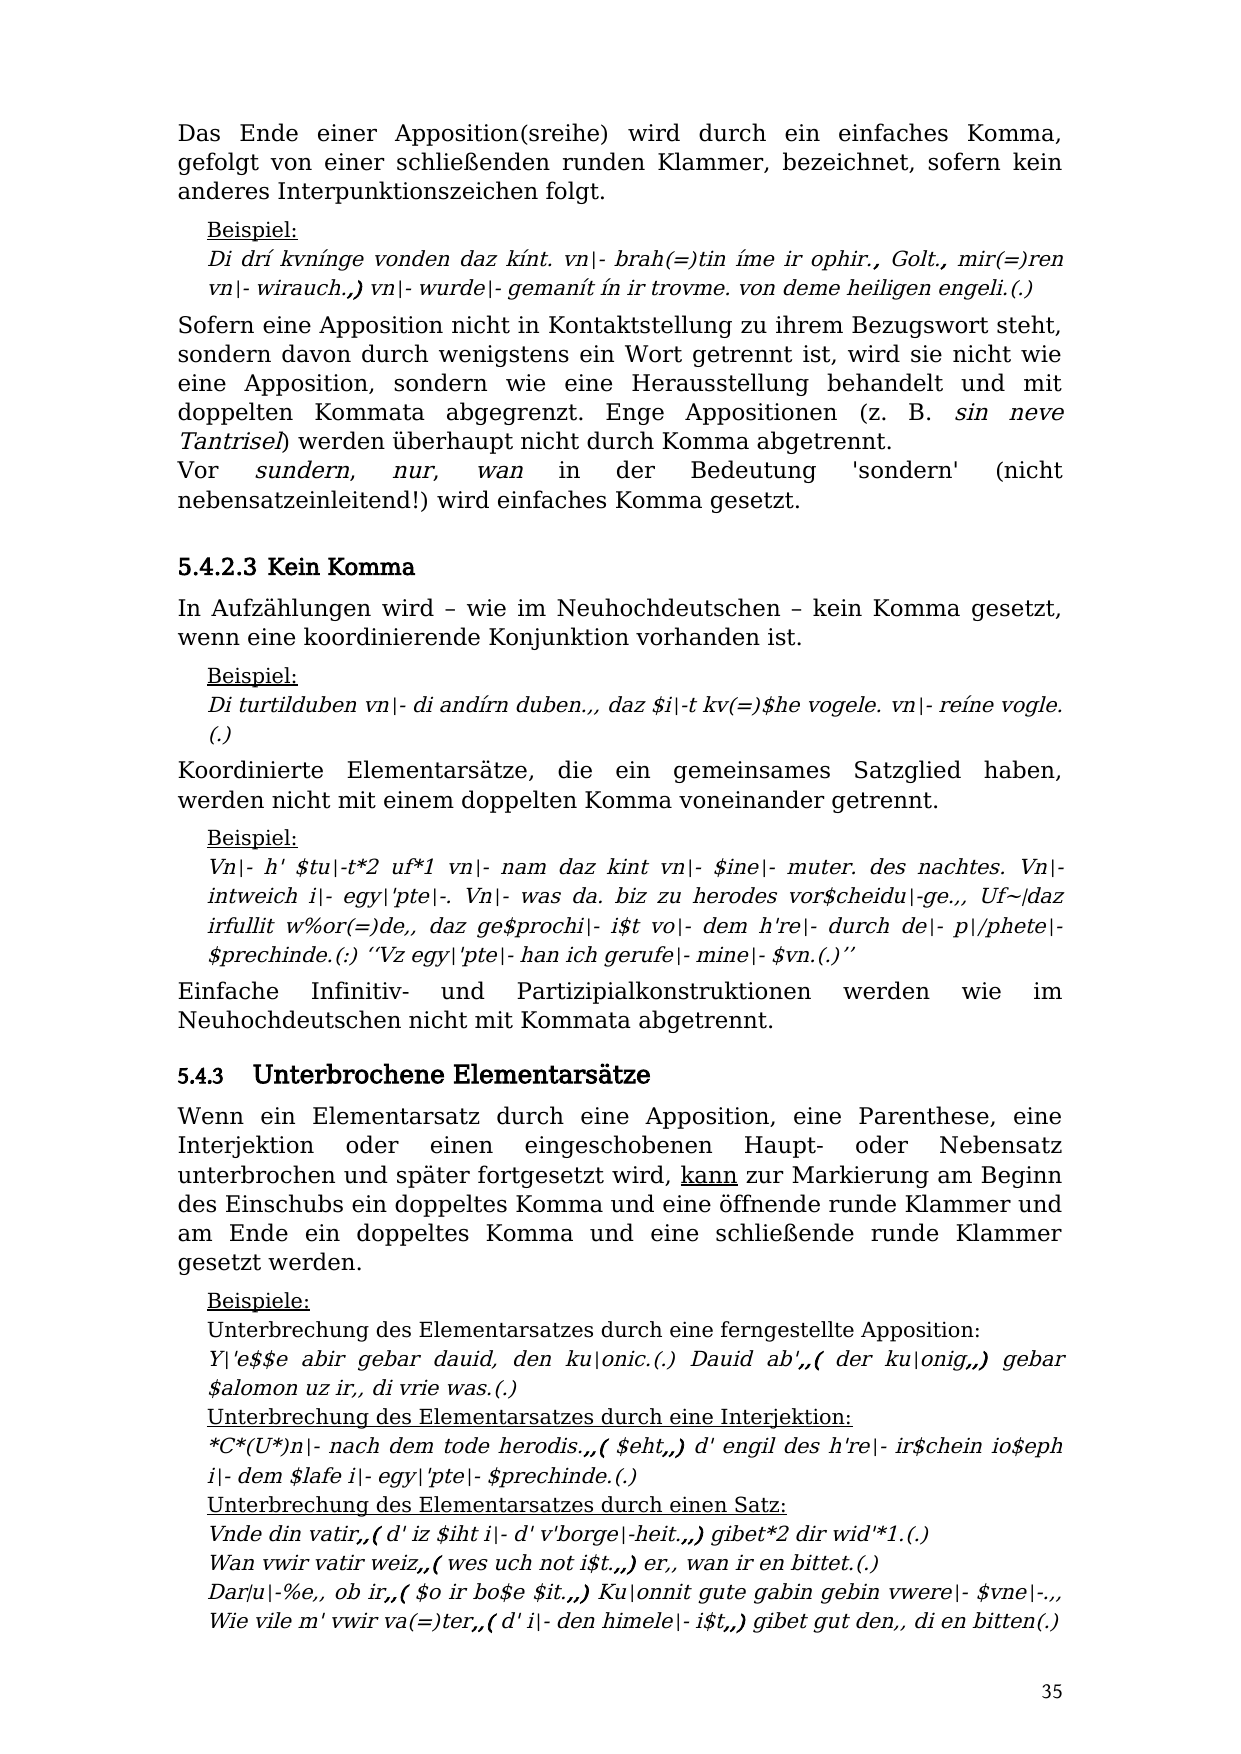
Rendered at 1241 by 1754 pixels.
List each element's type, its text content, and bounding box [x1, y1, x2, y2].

text Das Ende einer Apposition(sreihe) wird durch ein einfaches Komma, gefolgt von einer schließenden runden Klammer, bezeichnet, sofern kein anderes Interpunktionszeichen folgt. [177, 118, 1063, 206]
text Wan vwir vatir weiz,,( wes uch not i$t.,,) er,, wan ir en bittet.(.) [207, 1547, 1063, 1576]
text Unterbrechung des Elementarsatzes durch eine ferngestellte Apposition: [207, 1314, 1063, 1343]
text Vnde din vatir,,( d' iz $iht i\- d' v'borge\-heit.,,) gibet*2 dir wid'*1.(.) [207, 1518, 1063, 1547]
subtitle Unterbrechung des Elementarsatzes durch eine Interjektion: [207, 1401, 1063, 1431]
subtitle Kein Komma [177, 551, 1063, 581]
text Koordinierte Elementarsätze, die ein gemeinsames Satzglied haben, werden nicht mit einem doppelten Komma voneinander getrennt. [177, 756, 1063, 814]
subtitle Beispiel: [207, 214, 1063, 243]
text Di turtilduben vn\- di andírn duben.,, daz $i\-t kv(=)$he vogele. vn\- reíne vogle.(.) [207, 689, 1063, 747]
subtitle Unterbrochene Elementarsätze [177, 1060, 1063, 1089]
text *C*(U*)n\- nach dem tode herodis.,,( $eht,,) d' engil des h're\- ir$chein io$eph i\- dem $lafe i\- egy\'pte\- $prechinde.(.) [207, 1431, 1063, 1489]
text Einfache Infinitiv- und Partizipialkonstruktionen werden wie im Neuhochdeutschen nicht mit Kommata abgetrennt. [177, 976, 1063, 1035]
text Di drí kvnínge vonden daz kínt. vn\- brah(=)tin íme ir ophir., Golt., mir(=)ren vn\- wirauch.,) vn\- wurde\- gemanít ín ir trovme. von deme heiligen engeli.(.) [207, 243, 1063, 301]
text Sofern eine Apposition nicht in Kontaktstellung zu ihrem Bezugswort steht, sondern davon durch wenigstens ein Wort getrennt ist, wird sie nicht wie eine Apposition, sondern wie eine Herausstellung behandelt und mit doppelten Kommata abgegrenzt. Enge Appositionen (z. B. sin neve Tantrisel) werden überhaupt nicht durch Komma abgetrennt. [177, 310, 1063, 456]
text Vn\- h' $tu\-t*2 uf*1 vn\- nam daz kint vn\- $ine\- muter. des nachtes. Vn\- intweich i\- egy\'pte\-. Vn\- was da. biz zu herodes vor$cheidu\-ge.,, Uf~|daz irfullit w%or(=)de,, daz ge$prochi\- i$t vo\- dem h're\- durch de\- p\/phete\- $prechinde.(:) ‘‘Vz egy\'pte\- han ich gerufe\- mine\- $vn.(.)’’ [207, 851, 1063, 968]
text In Aufzählungen wird – wie im Neuhochdeutschen – kein Komma gesetzt, wenn eine koordinierende Konjunktion vorhanden ist. [177, 593, 1063, 651]
subtitle Unterbrechung des Elementarsatzes durch einen Satz: [207, 1489, 1063, 1518]
text Wenn ein Elementarsatz durch eine Apposition, eine Parenthese, eine Interjektion oder einen eingeschobenen Haupt- oder Nebensatz unterbrochen und später fortgesetzt wird, kann zur Markierung am Beginn des Einschubs ein doppeltes Komma und eine öffnende runde Klammer und am Ende ein doppeltes Komma und eine schließende runde Klammer gesetzt werden. [177, 1101, 1063, 1276]
subtitle Beispiele: [207, 1285, 1063, 1314]
text Dar|u\-%e,, ob ir,,( $o ir bo$e $it.,,) Ku\onnit gute gabin gebin vwere\- $vne\-.,, Wie vile m' vwir va(=)ter,,( d' i\- den himele\- i$t,,) gibet gut den,, di en bitten(.) [207, 1576, 1063, 1635]
subtitle Beispiel: [207, 660, 1063, 689]
text Vor sundern, nur, wan in der Bedeutung 'sondern' (nicht nebensatzeinleitend!) wird einfaches Komma gesetzt. [177, 456, 1063, 514]
subtitle Beispiel: [207, 822, 1063, 851]
text Y\'e$$e abir gebar dauid, den ku\onic.(.) Dauid ab',,( der ku\onig,,) gebar $alomon uz ir,, di vrie was.(.) [207, 1343, 1063, 1401]
